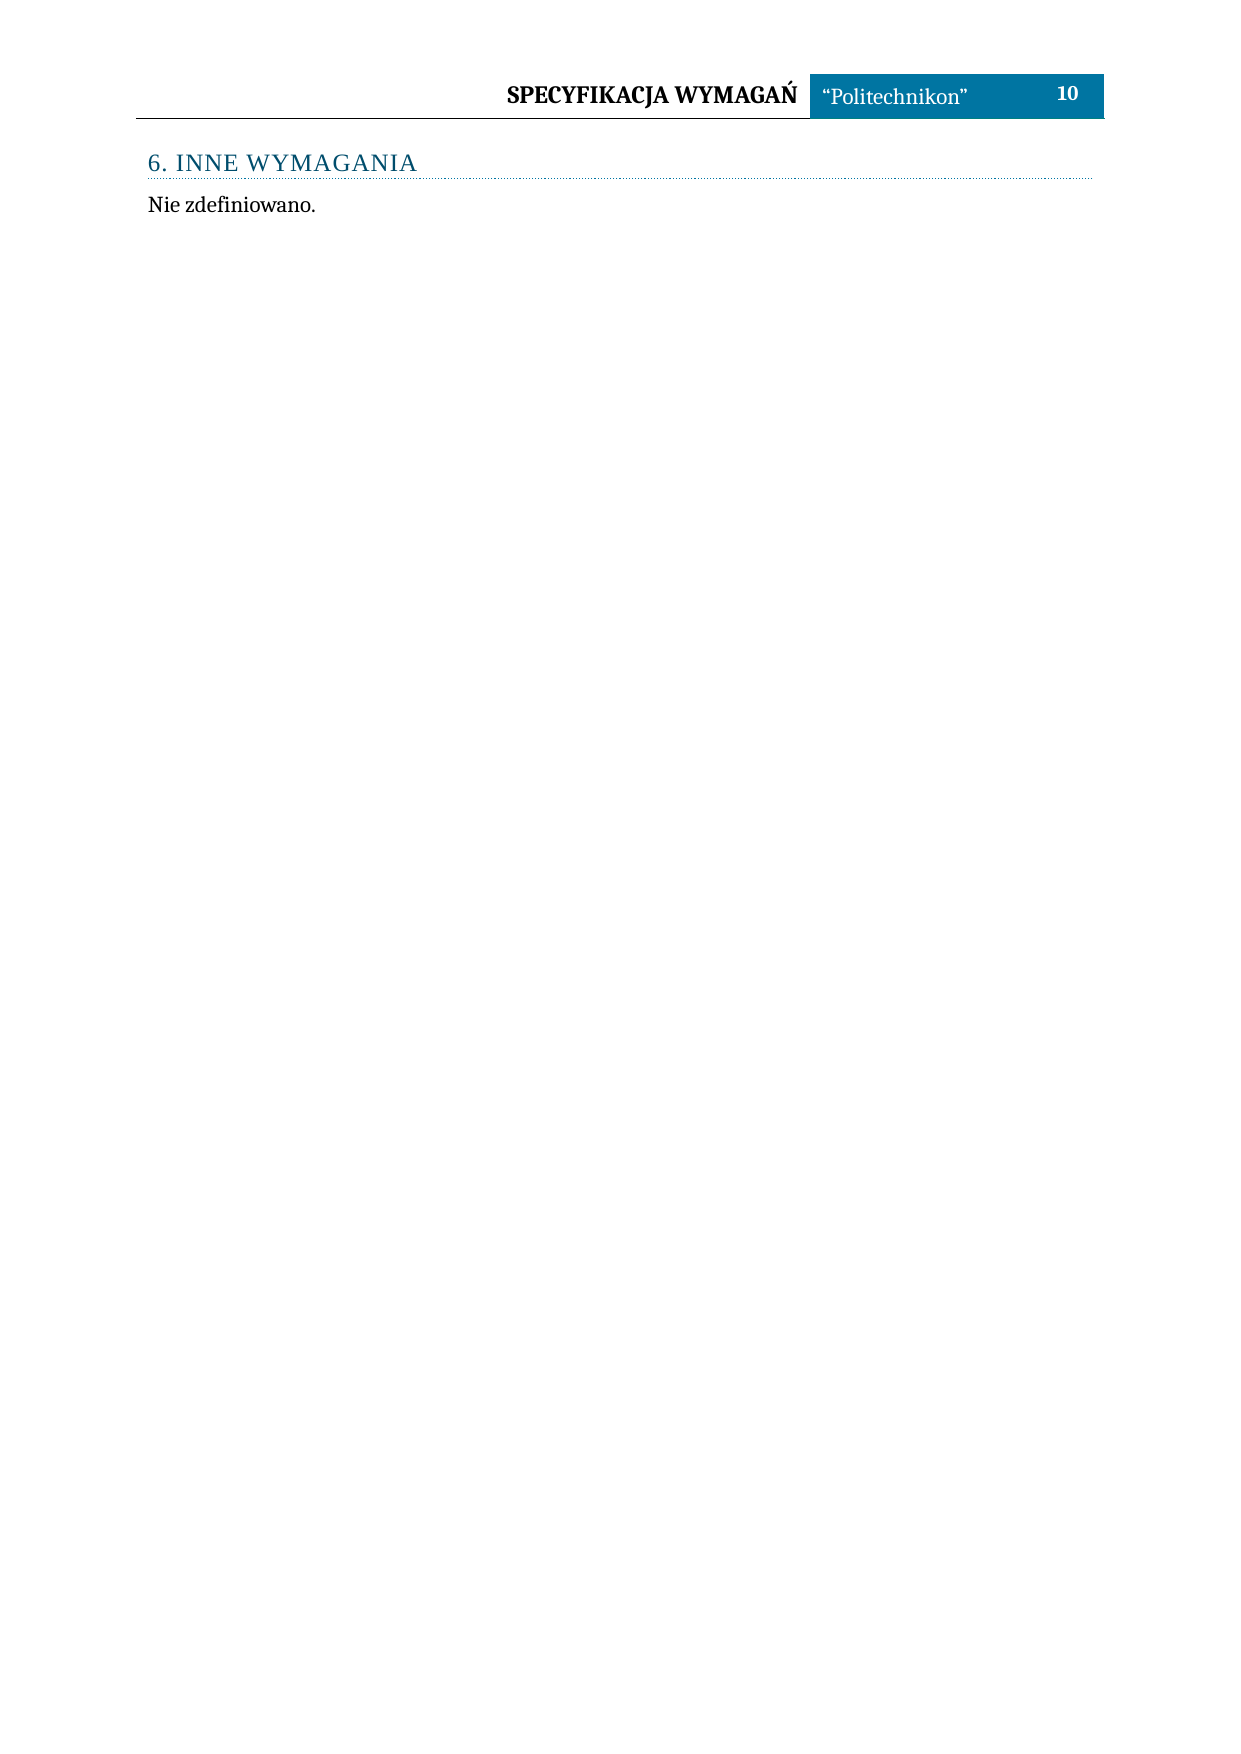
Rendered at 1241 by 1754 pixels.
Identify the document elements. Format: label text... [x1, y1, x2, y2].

text 6. Inne wymagania [148, 148, 1092, 179]
text Nie zdefiniowano. [148, 192, 1092, 218]
